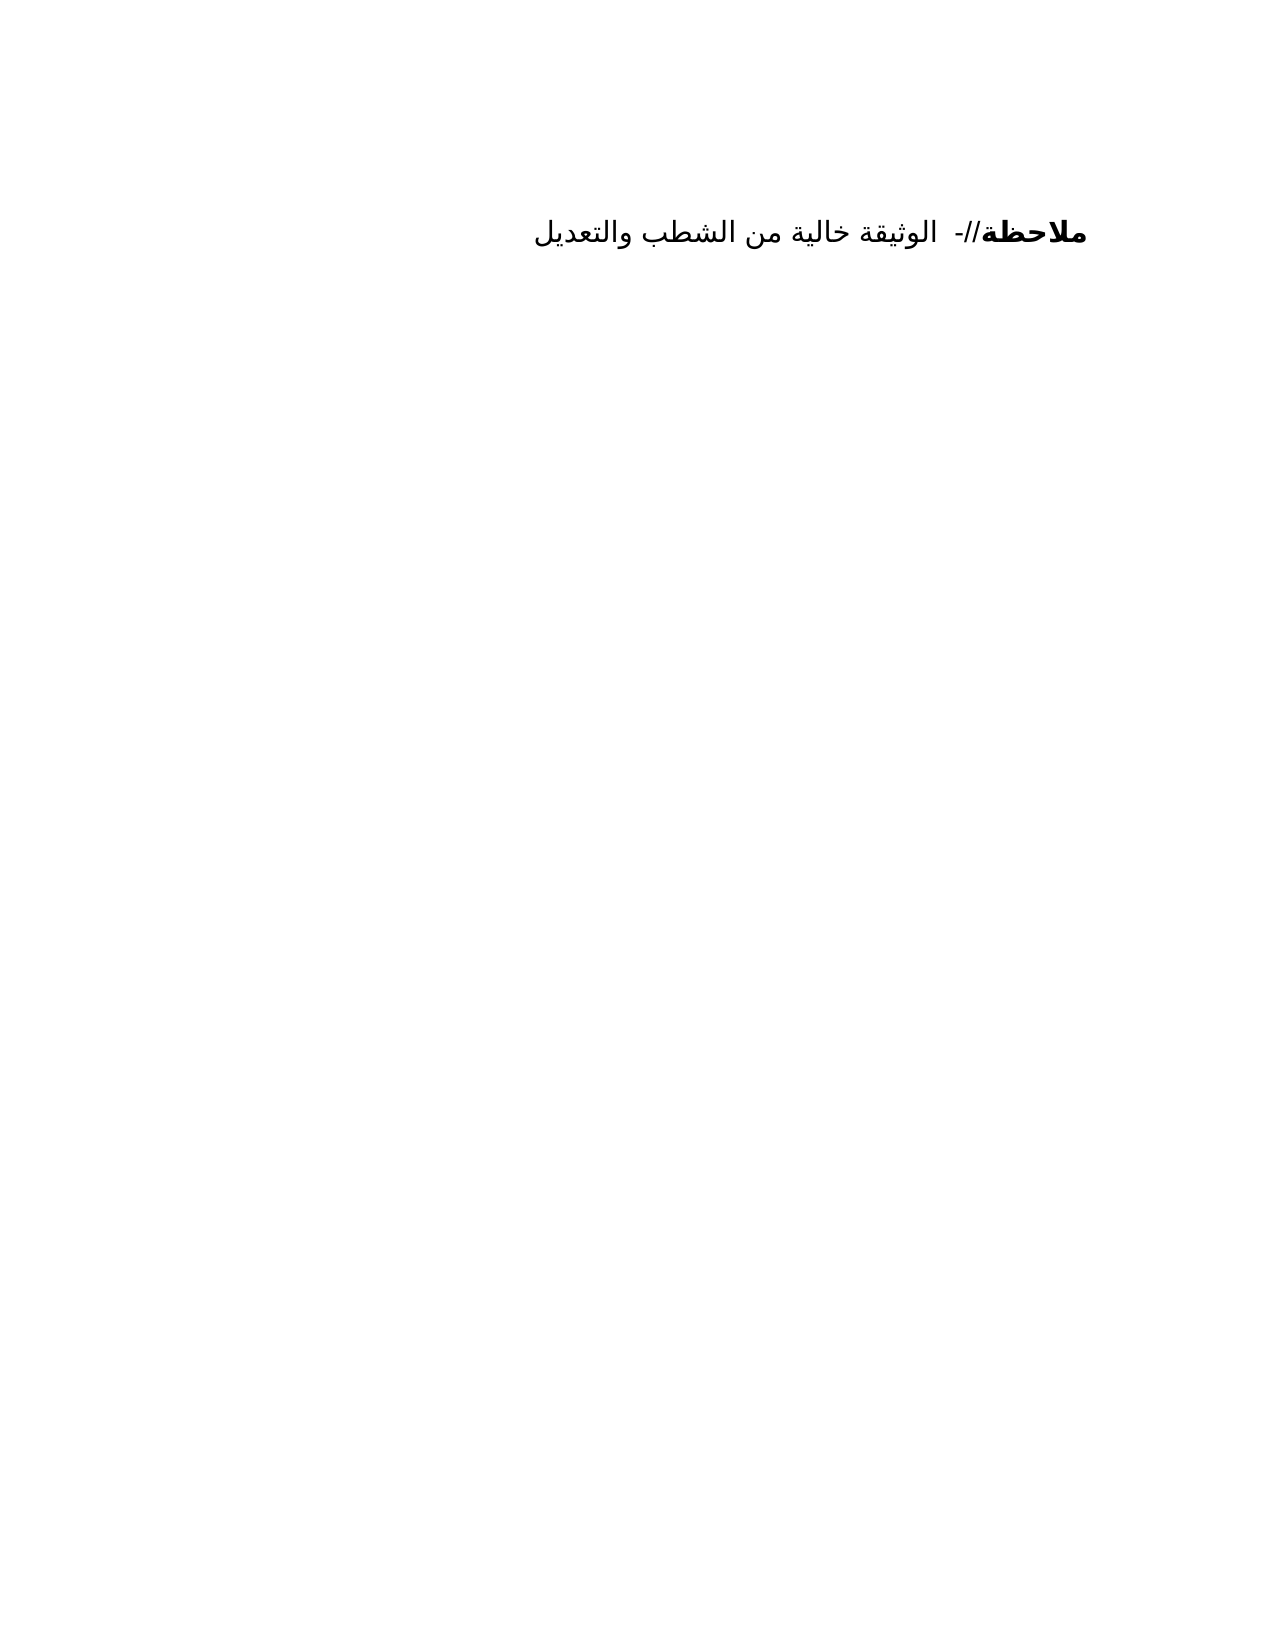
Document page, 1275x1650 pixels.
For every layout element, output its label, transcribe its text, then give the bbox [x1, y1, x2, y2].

text ملاحظة//- الوثيقة خالية من الشطب والتعديل [187, 215, 1087, 248]
